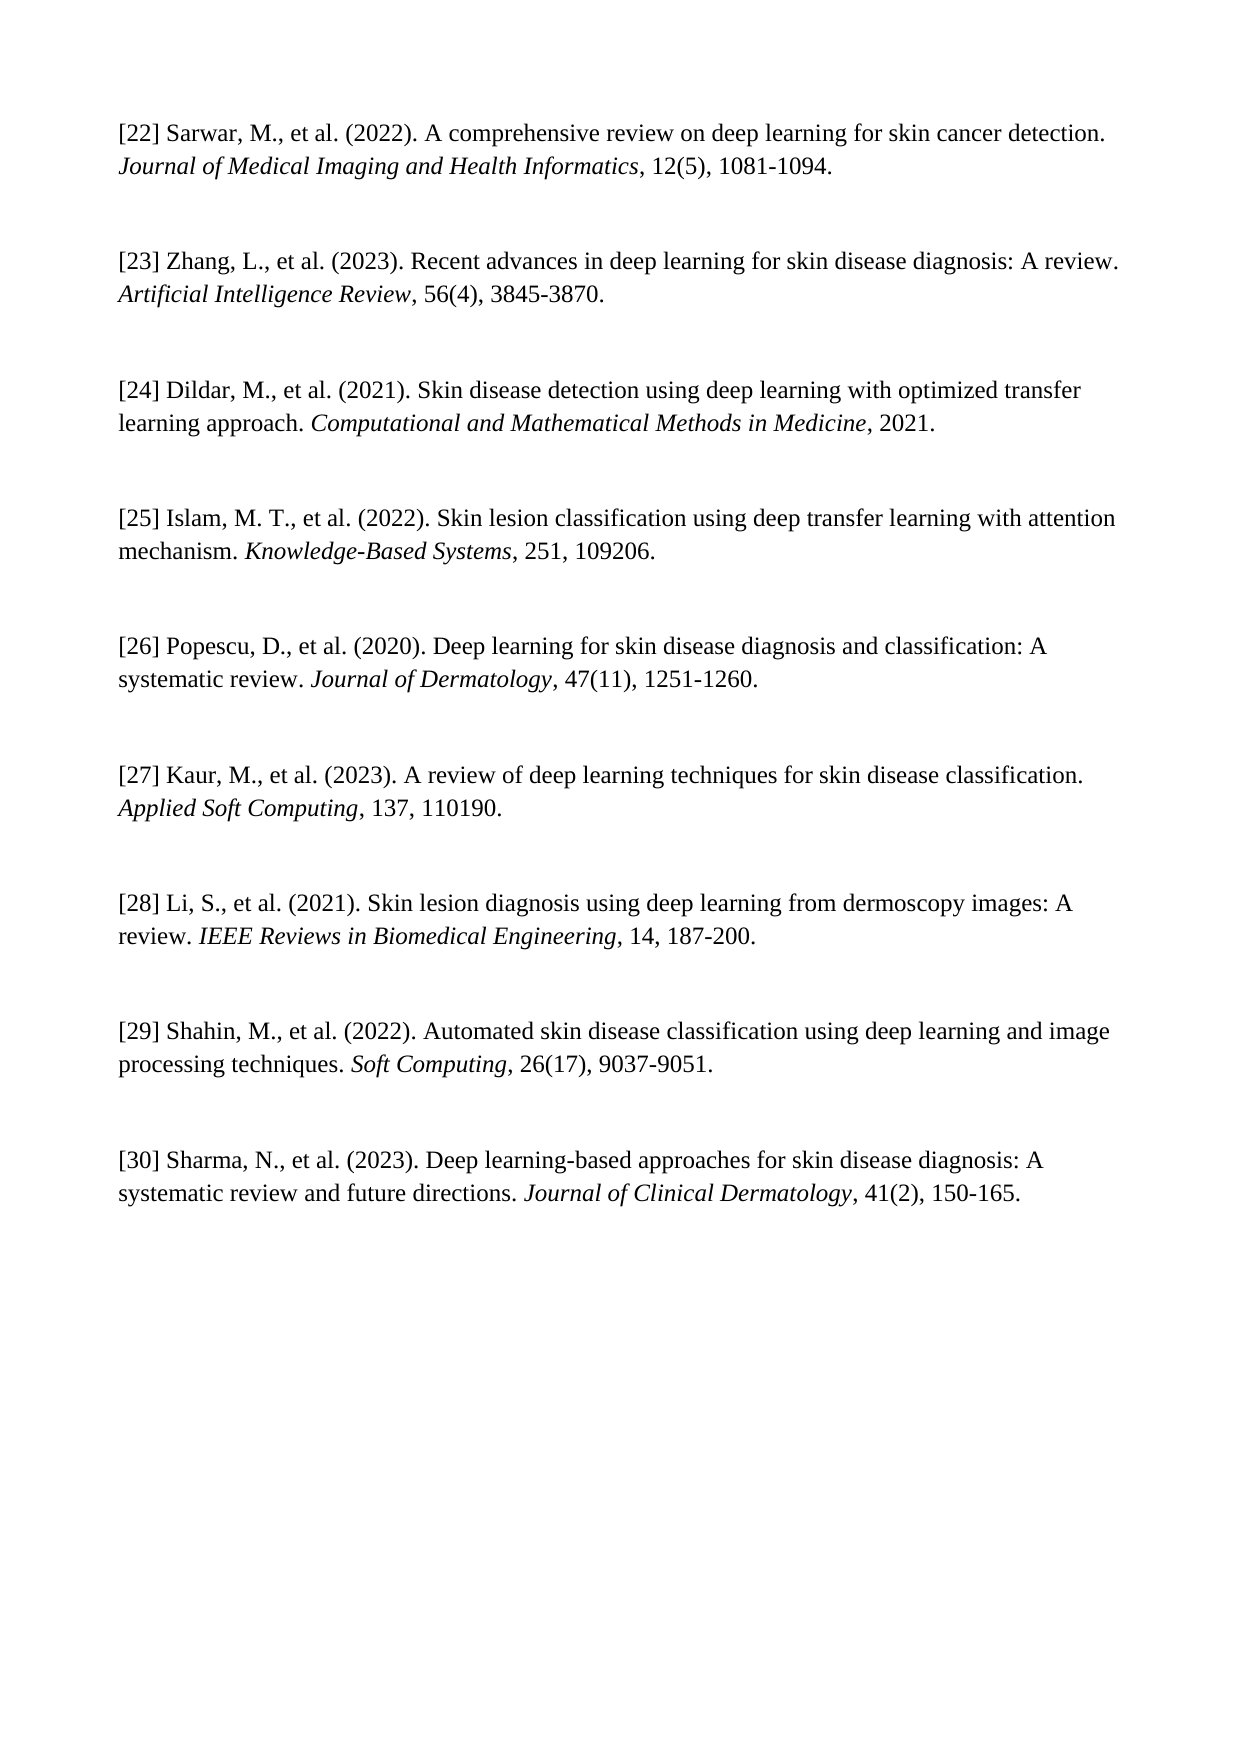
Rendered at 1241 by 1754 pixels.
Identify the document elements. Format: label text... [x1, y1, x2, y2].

text [26] Popescu, D., et al. (2020). Deep learning for skin disease diagnosis and classification: A systematic review. Journal of Dermatology, 47(11), 1251-1260. [118, 631, 1122, 693]
text [29] Shahin, M., et al. (2022). Automated skin disease classification using deep learning and image processing techniques. Soft Computing, 26(17), 9037-9051. [118, 1016, 1122, 1078]
text [27] Kaur, M., et al. (2023). A review of deep learning techniques for skin disease classification. Applied Soft Computing, 137, 110190. [118, 760, 1122, 822]
text [30] Sharma, N., et al. (2023). Deep learning-based approaches for skin disease diagnosis: A systematic review and future directions. Journal of Clinical Dermatology, 41(2), 150-165. [118, 1145, 1122, 1207]
text [25] Islam, M. T., et al. (2022). Skin lesion classification using deep transfer learning with attention mechanism. Knowledge-Based Systems, 251, 109206. [118, 503, 1122, 565]
text [24] Dildar, M., et al. (2021). Skin disease detection using deep learning with optimized transfer learning approach. Computational and Mathematical Methods in Medicine, 2021. [118, 375, 1122, 437]
text [22] Sarwar, M., et al. (2022). A comprehensive review on deep learning for skin cancer detection. Journal of Medical Imaging and Health Informatics, 12(5), 1081-1094. [118, 118, 1122, 180]
text [23] Zhang, L., et al. (2023). Recent advances in deep learning for skin disease diagnosis: A review. Artificial Intelligence Review, 56(4), 3845-3870. [118, 246, 1122, 308]
text [28] Li, S., et al. (2021). Skin lesion diagnosis using deep learning from dermoscopy images: A review. IEEE Reviews in Biomedical Engineering, 14, 187-200. [118, 888, 1122, 950]
